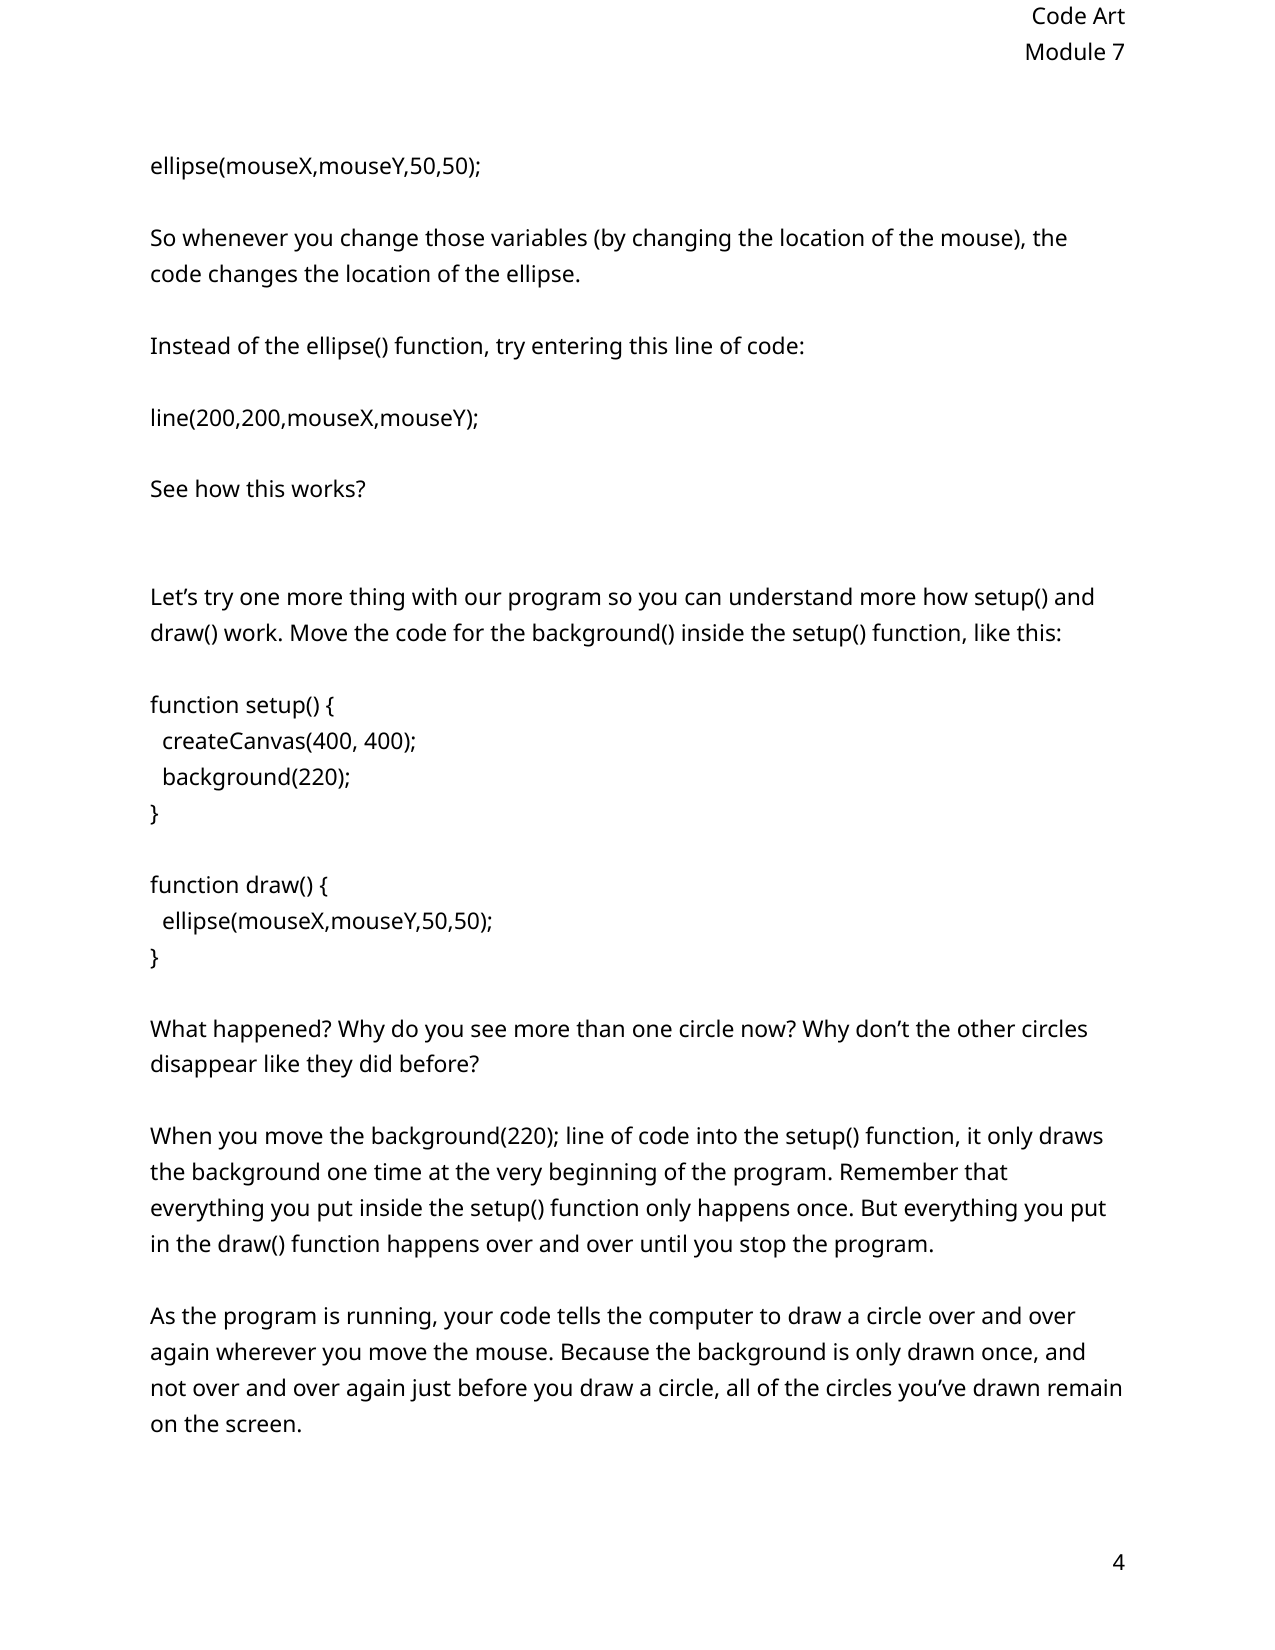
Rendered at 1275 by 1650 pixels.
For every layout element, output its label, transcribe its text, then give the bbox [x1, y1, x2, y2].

text As the program is running, your code tells the computer to draw a circle over and over again wherever you move the mouse. Because the background is only drawn once, and not over and over again just before you draw a circle, all of the circles you’ve drawn remain on the screen. [150, 1300, 1125, 1439]
text See how this works? [150, 473, 1125, 505]
text background(220); [150, 761, 1125, 792]
text line(200,200,mouseX,mouseY); [150, 402, 1125, 433]
text createCanvas(400, 400); [150, 725, 1125, 756]
text Let’s try one more thing with our program so you can understand more how setup() and draw() work. Move the code for the background() inside the setup() function, like this: [150, 581, 1125, 648]
text ellipse(mouseX,mouseY,50,50); [150, 905, 1125, 936]
text So whenever you change those variables (by changing the location of the mouse), the code changes the location of the ellipse. [150, 222, 1125, 289]
text What happened? Why do you see more than one circle now? Why don’t the other circles disappear like they did before? [150, 1012, 1125, 1080]
text ellipse(mouseX,mouseY,50,50); [150, 150, 1125, 181]
text } [150, 941, 1125, 972]
text } [150, 797, 1125, 828]
text Instead of the ellipse() function, try entering this line of code: [150, 330, 1125, 361]
text When you move the background(220); line of code into the setup() function, it only draws the background one time at the very beginning of the program. Remember that everything you put inside the setup() function only happens once. But everything you put in the draw() function happens over and over until you stop the program. [150, 1120, 1125, 1259]
text function draw() { [150, 869, 1125, 900]
text function setup() { [150, 689, 1125, 720]
